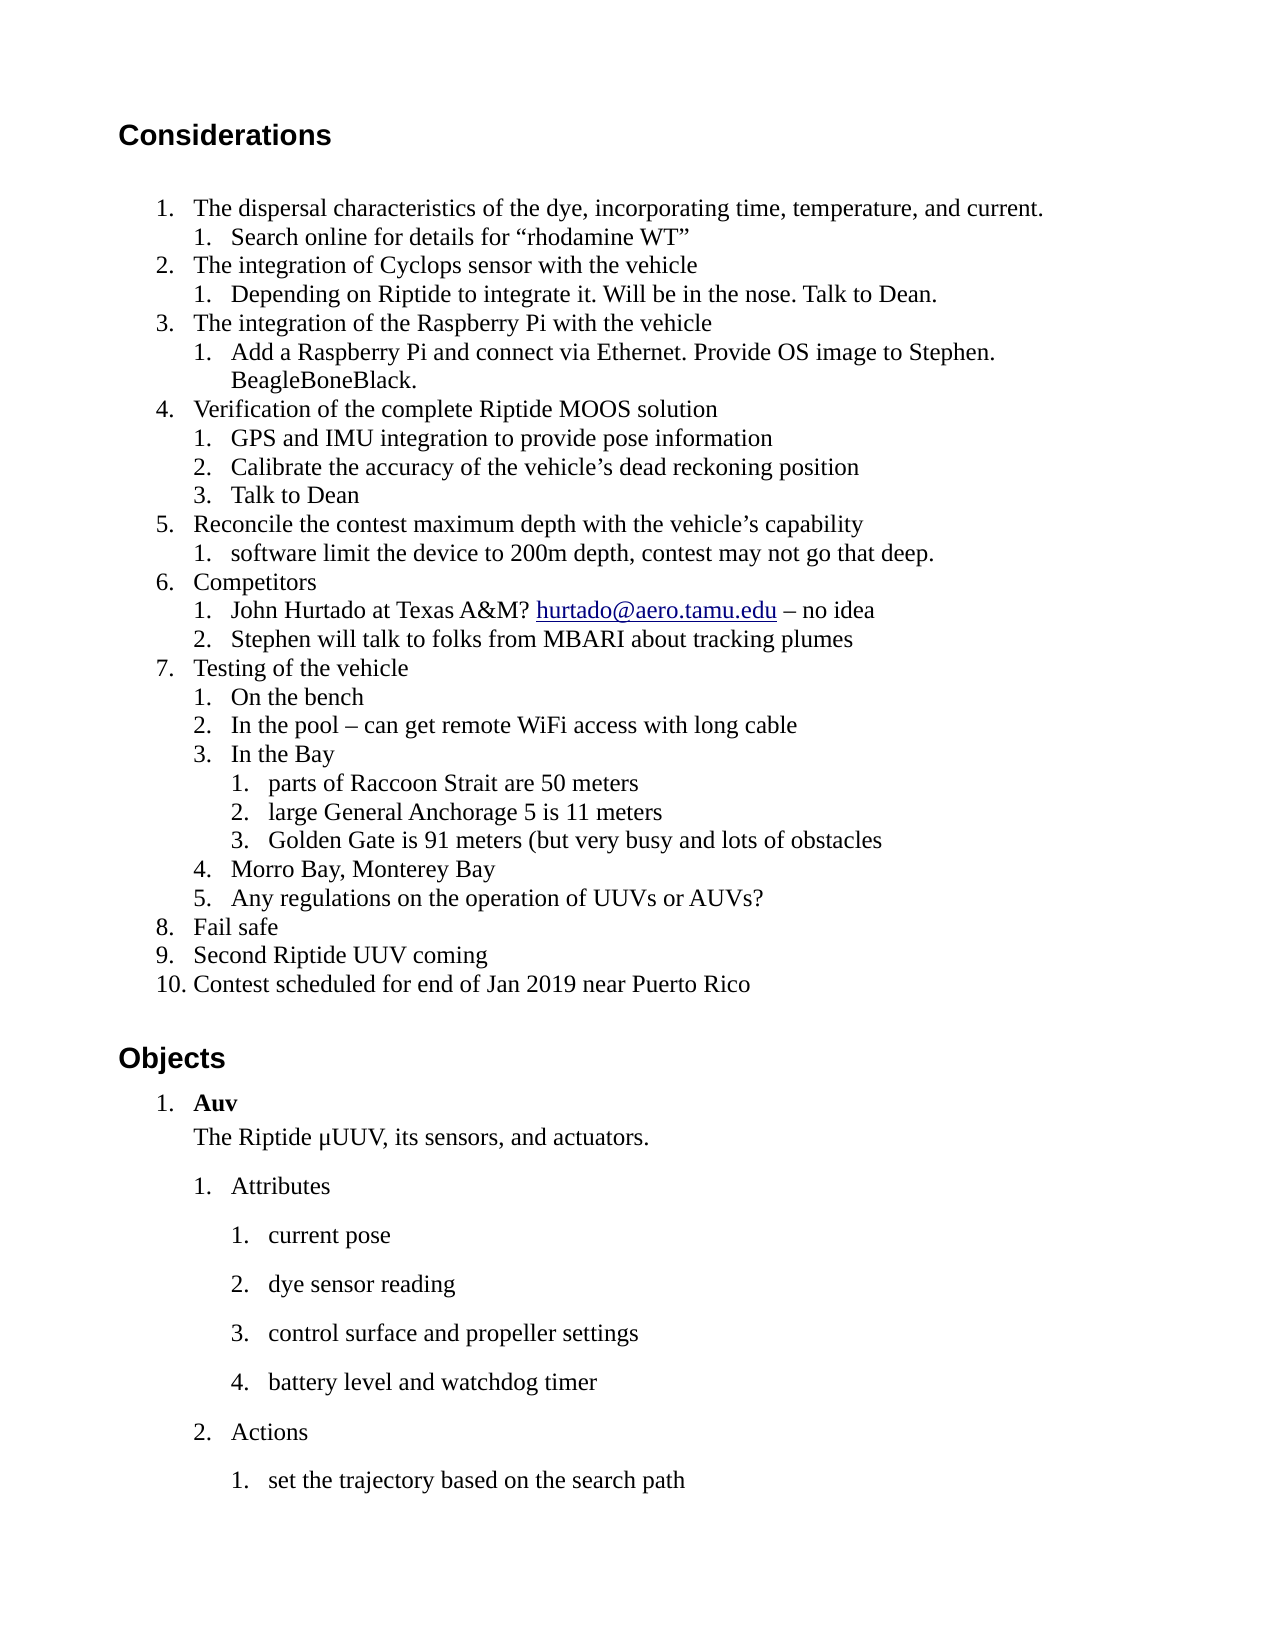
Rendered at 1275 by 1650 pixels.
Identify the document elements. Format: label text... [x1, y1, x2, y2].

list parts of Raccoon Strait are 50 meters [231, 768, 1157, 797]
list control surface and propeller settings [231, 1318, 1157, 1347]
list Add a Raspberry Pi and connect via Ethernet. Provide OS image to Stephen. BeagleBoneBlack. [193, 337, 1157, 394]
list Second Riptide UUV coming [156, 941, 1157, 969]
list Testing of the vehicle [156, 653, 1157, 682]
list On the bench [193, 682, 1157, 711]
subtitle Considerations [118, 118, 1157, 152]
list Stephen will talk to folks from MBARI about tracking plumes [193, 624, 1157, 653]
list Verification of the complete Riptide MOOS solution [156, 394, 1157, 423]
subtitle Objects [118, 1041, 1157, 1075]
list Contest scheduled for end of Jan 2019 near Puerto Rico [156, 969, 1157, 998]
list John Hurtado at Texas A&M? hurtado@aero.tamu.edu – no idea [193, 596, 1157, 624]
list The dispersal characteristics of the dye, incorporating time, temperature, and current. [156, 193, 1157, 222]
list In the Bay [193, 739, 1157, 768]
list Attributes [193, 1171, 1157, 1200]
list Talk to Dean [193, 481, 1157, 509]
list In the pool – can get remote WiFi access with long cable [193, 711, 1157, 739]
list Competitors [156, 567, 1157, 596]
list Actions [193, 1417, 1157, 1445]
list set the trajectory based on the search path [231, 1466, 1157, 1494]
list software limit the device to 200m depth, contest may not go that deep. [193, 538, 1157, 567]
list battery level and watchdog timer [231, 1367, 1157, 1396]
list Calibrate the accuracy of the vehicle’s dead reckoning position [193, 452, 1157, 481]
list dye sensor reading [231, 1269, 1157, 1298]
list Golden Gate is 91 meters (but very busy and lots of obstacles [231, 826, 1157, 854]
list current pose [231, 1220, 1157, 1249]
list Depending on Riptide to integrate it. Will be in the nose. Talk to Dean. [193, 279, 1157, 308]
list Morro Bay, Monterey Bay [193, 854, 1157, 883]
list The integration of Cyclops sensor with the vehicle [156, 251, 1157, 279]
list Auv The Riptide μUUV, its sensors, and actuators. [156, 1088, 1157, 1151]
list The integration of the Raspberry Pi with the vehicle [156, 308, 1157, 337]
list Any regulations on the operation of UUVs or AUVs? [193, 883, 1157, 912]
list Fail safe [156, 912, 1157, 941]
list Reconcile the contest maximum depth with the vehicle’s capability [156, 509, 1157, 538]
list GPS and IMU integration to provide pose information [193, 423, 1157, 452]
list Search online for details for “rhodamine WT” [193, 222, 1157, 251]
list large General Anchorage 5 is 11 meters [231, 797, 1157, 826]
